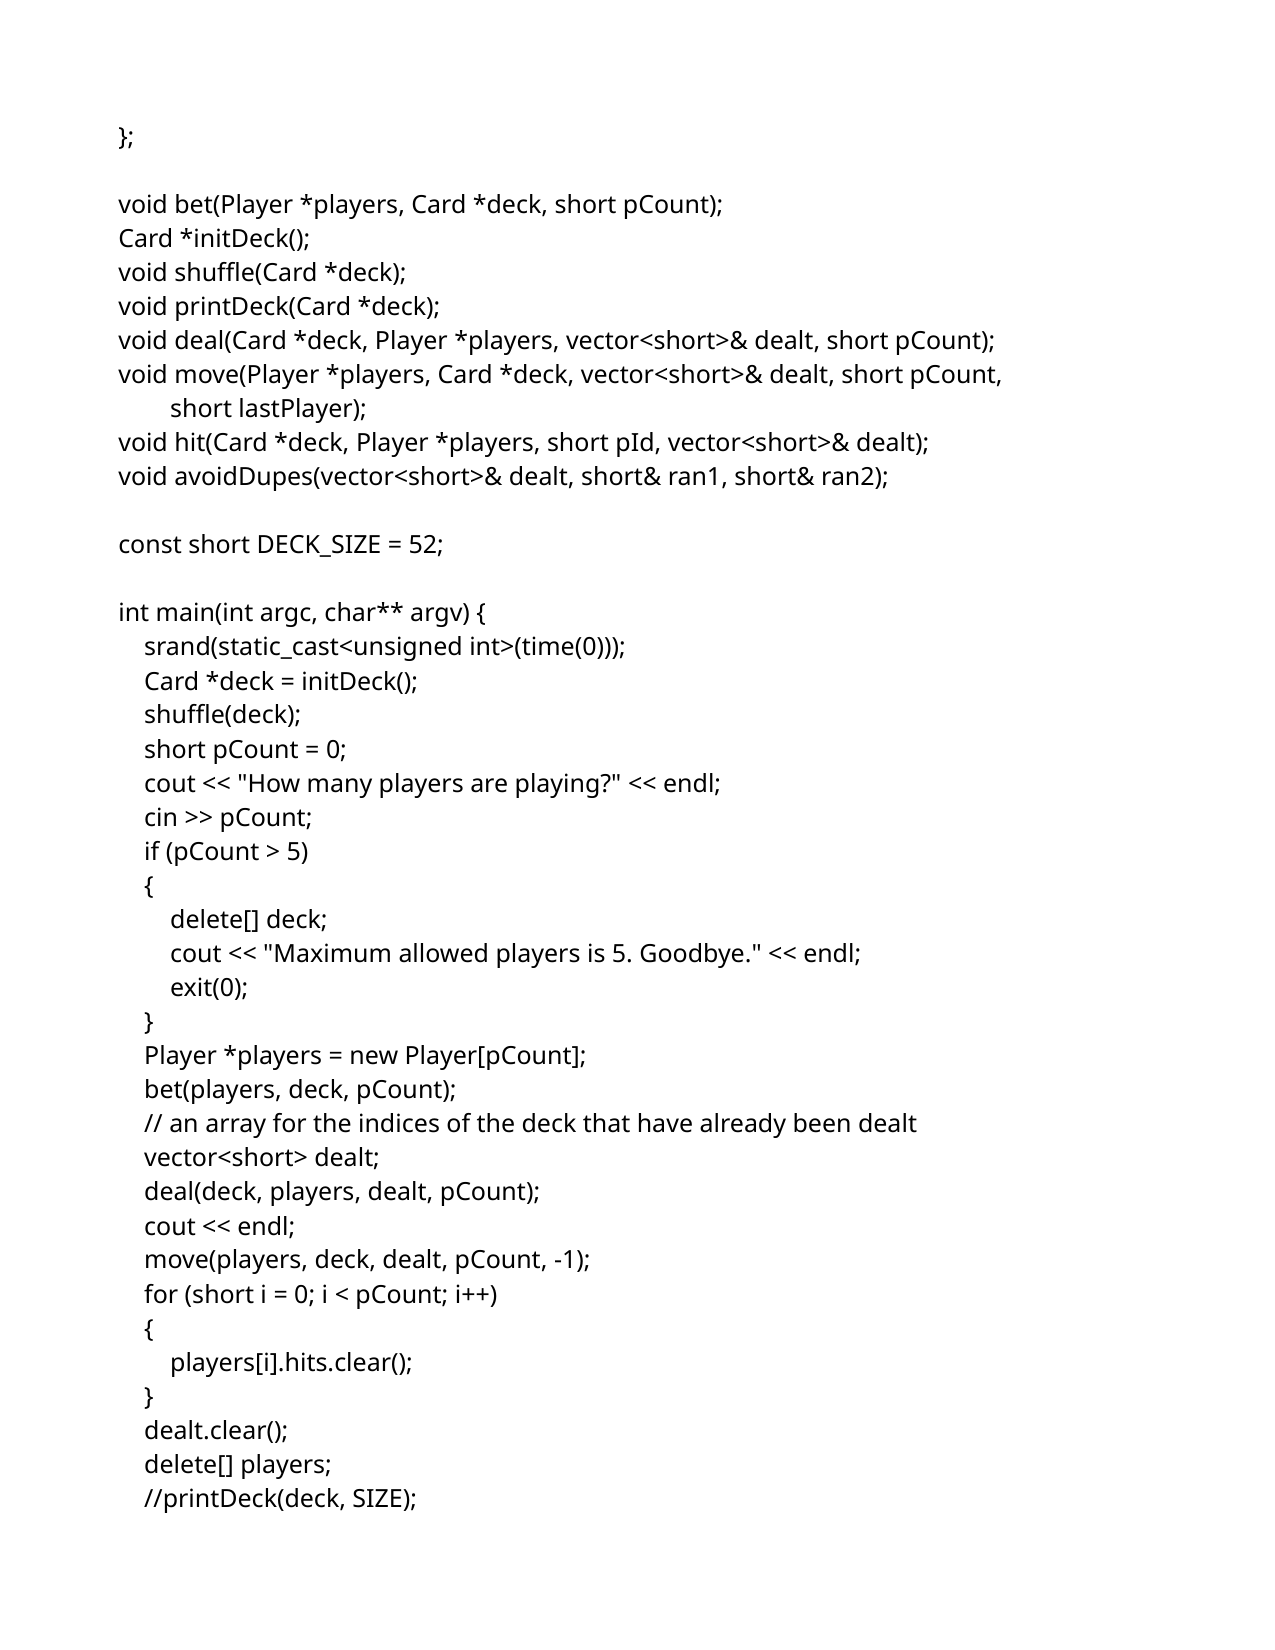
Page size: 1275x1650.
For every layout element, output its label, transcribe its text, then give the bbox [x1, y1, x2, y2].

text vector<short> dealt; [118, 1140, 1157, 1174]
text players[i].hits.clear(); [118, 1344, 1157, 1378]
text delete[] players; [118, 1447, 1157, 1481]
text void hit(Card *deck, Player *players, short pId, vector<short>& dealt); [118, 425, 1157, 459]
text Player *players = new Player[pCount]; [118, 1038, 1157, 1072]
text void printDeck(Card *deck); [118, 288, 1157, 322]
text } [118, 1004, 1157, 1038]
text srand(static_cast<unsigned int>(time(0))); [118, 629, 1157, 663]
text dealt.clear(); [118, 1412, 1157, 1447]
text move(players, deck, dealt, pCount, -1); [118, 1242, 1157, 1276]
text { [118, 867, 1157, 902]
text bet(players, deck, pCount); [118, 1072, 1157, 1106]
text cout << "Maximum allowed players is 5. Goodbye." << endl; [118, 936, 1157, 970]
text //printDeck(deck, SIZE); [118, 1481, 1157, 1515]
text for (short i = 0; i < pCount; i++) [118, 1276, 1157, 1310]
text int main(int argc, char** argv) { [118, 595, 1157, 629]
text void move(Player *players, Card *deck, vector<short>& dealt, short pCount, [118, 357, 1157, 391]
text { [118, 1310, 1157, 1344]
text void shuffle(Card *deck); [118, 254, 1157, 288]
text cin >> pCount; [118, 799, 1157, 833]
text const short DECK_SIZE = 52; [118, 527, 1157, 561]
text deal(deck, players, dealt, pCount); [118, 1174, 1157, 1208]
text short lastPlayer); [118, 391, 1157, 425]
text }; [118, 118, 1157, 152]
text } [118, 1378, 1157, 1412]
text cout << "How many players are playing?" << endl; [118, 765, 1157, 799]
text if (pCount > 5) [118, 833, 1157, 867]
text void deal(Card *deck, Player *players, vector<short>& dealt, short pCount); [118, 322, 1157, 357]
text delete[] deck; [118, 902, 1157, 936]
text // an array for the indices of the deck that have already been dealt [118, 1106, 1157, 1140]
text Card *deck = initDeck(); [118, 663, 1157, 697]
text Card *initDeck(); [118, 220, 1157, 254]
text shuffle(deck); [118, 697, 1157, 731]
text exit(0); [118, 970, 1157, 1004]
text cout << endl; [118, 1208, 1157, 1242]
text void bet(Player *players, Card *deck, short pCount); [118, 186, 1157, 220]
text short pCount = 0; [118, 731, 1157, 765]
text void avoidDupes(vector<short>& dealt, short& ran1, short& ran2); [118, 459, 1157, 493]
